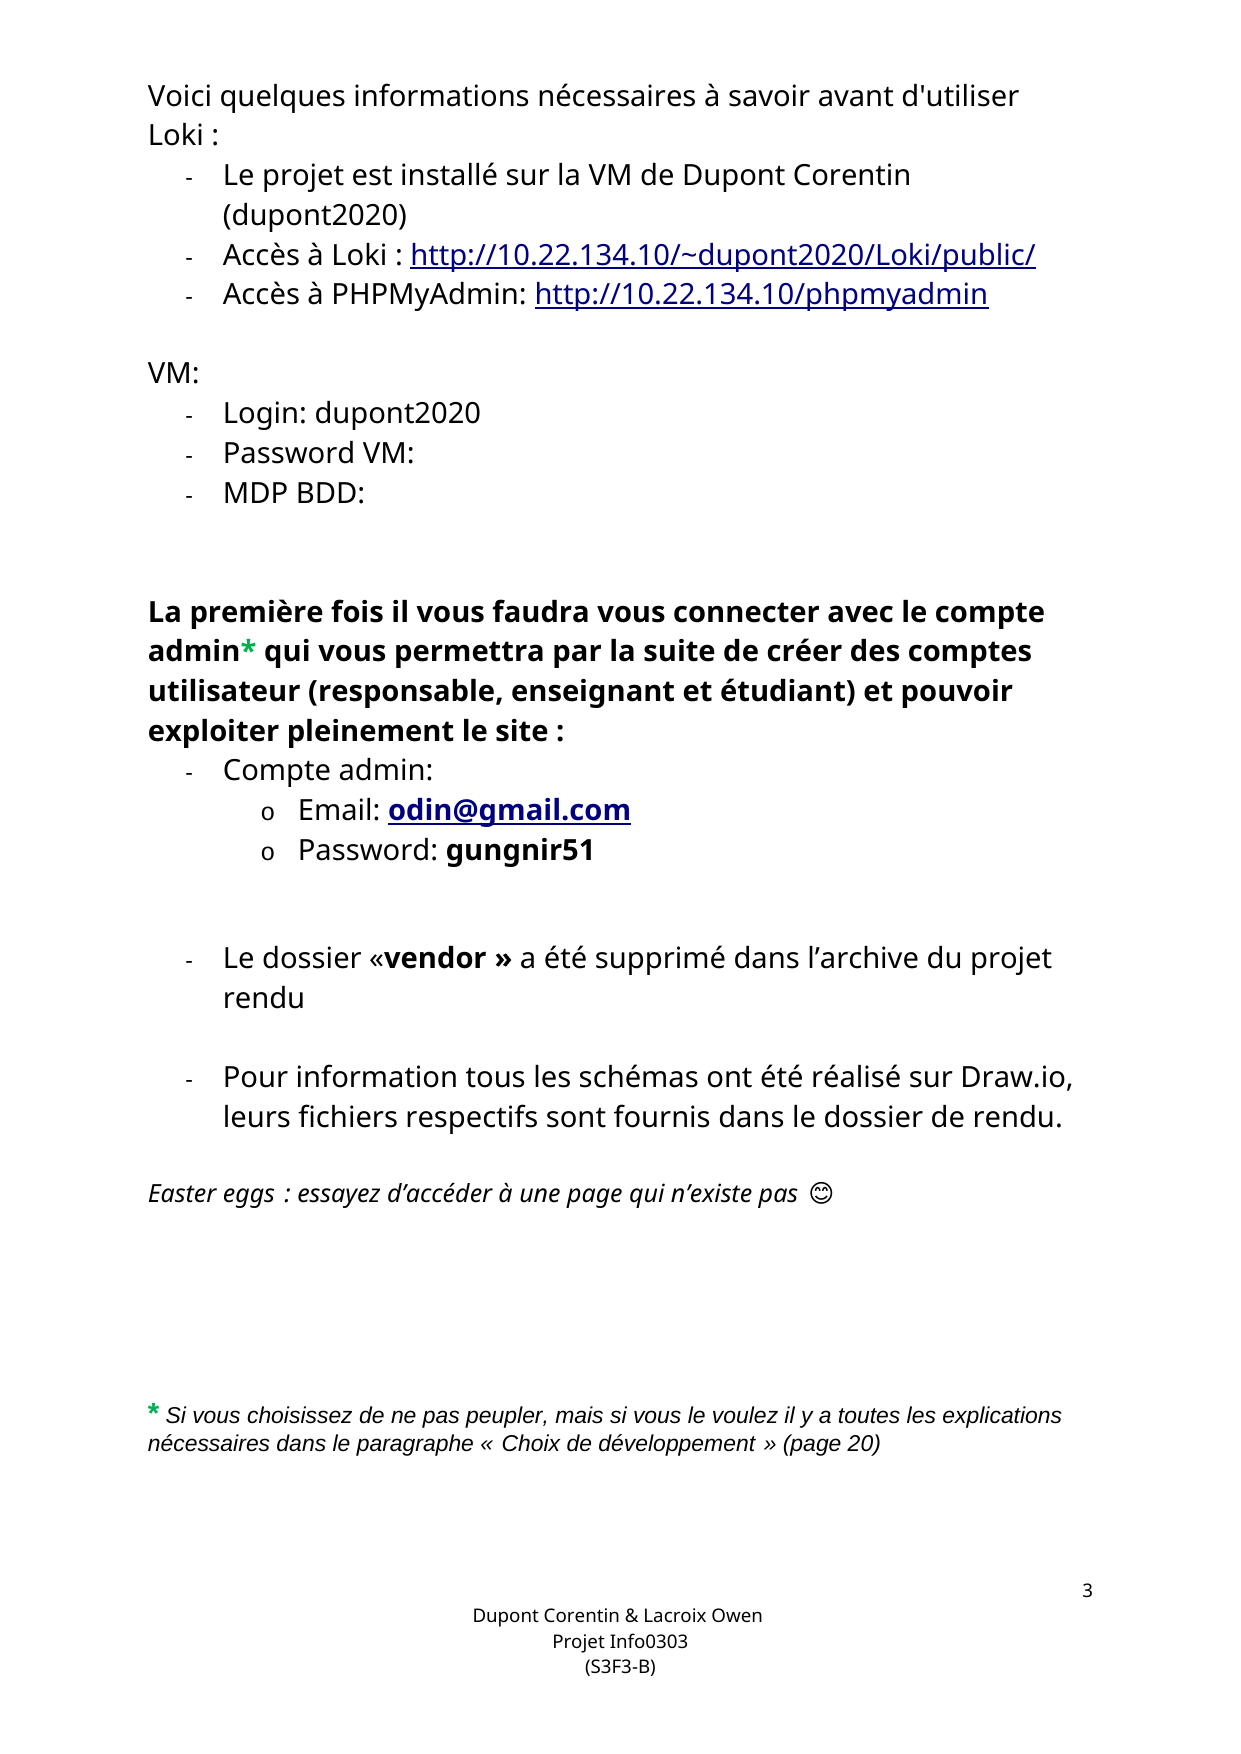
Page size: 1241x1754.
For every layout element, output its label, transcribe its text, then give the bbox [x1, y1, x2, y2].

list Compte admin: [185, 750, 1093, 789]
text * Si vous choisissez de ne pas peupler, mais si vous le voulez il y a toutes les explications nécessaires dans le paragraphe « Choix de développement » (page 20) [148, 1396, 1093, 1456]
list Password: gungnir51 [260, 829, 1093, 869]
list Le projet est installé sur la VM de Dupont Corentin [185, 154, 1093, 194]
list MDP BDD: [185, 472, 1093, 512]
text Loki : [148, 115, 1093, 154]
list Accès à Loki : http://10.22.134.10/~dupont2020/Loki/public/ [185, 234, 1093, 273]
text Easter eggs : essayez d’accéder à une page qui n’existe pas 😊 [148, 1175, 1093, 1209]
list Login: dupont2020 [185, 392, 1093, 432]
text Voici quelques informations nécessaires à savoir avant d'utiliser [148, 75, 1093, 115]
text La première fois il vous faudra vous connecter avec le compte admin* qui vous permettra par la suite de créer des comptes utilisateur (responsable, enseignant et étudiant) et pouvoir exploiter pleinement le site : [148, 591, 1093, 750]
list Pour information tous les schémas ont été réalisé sur Draw.io, leurs fichiers respectifs sont fournis dans le dossier de rendu. [185, 1056, 1093, 1136]
list Password VM: [185, 432, 1093, 472]
text VM: [148, 353, 1093, 392]
list Le dossier «vendor » a été supprimé dans l’archive du projet rendu [185, 937, 1093, 1017]
list Accès à PHPMyAdmin: http://10.22.134.10/phpmyadmin [185, 273, 1093, 313]
list Email: odin@gmail.com [260, 789, 1093, 829]
list (dupont2020) [223, 194, 1093, 234]
